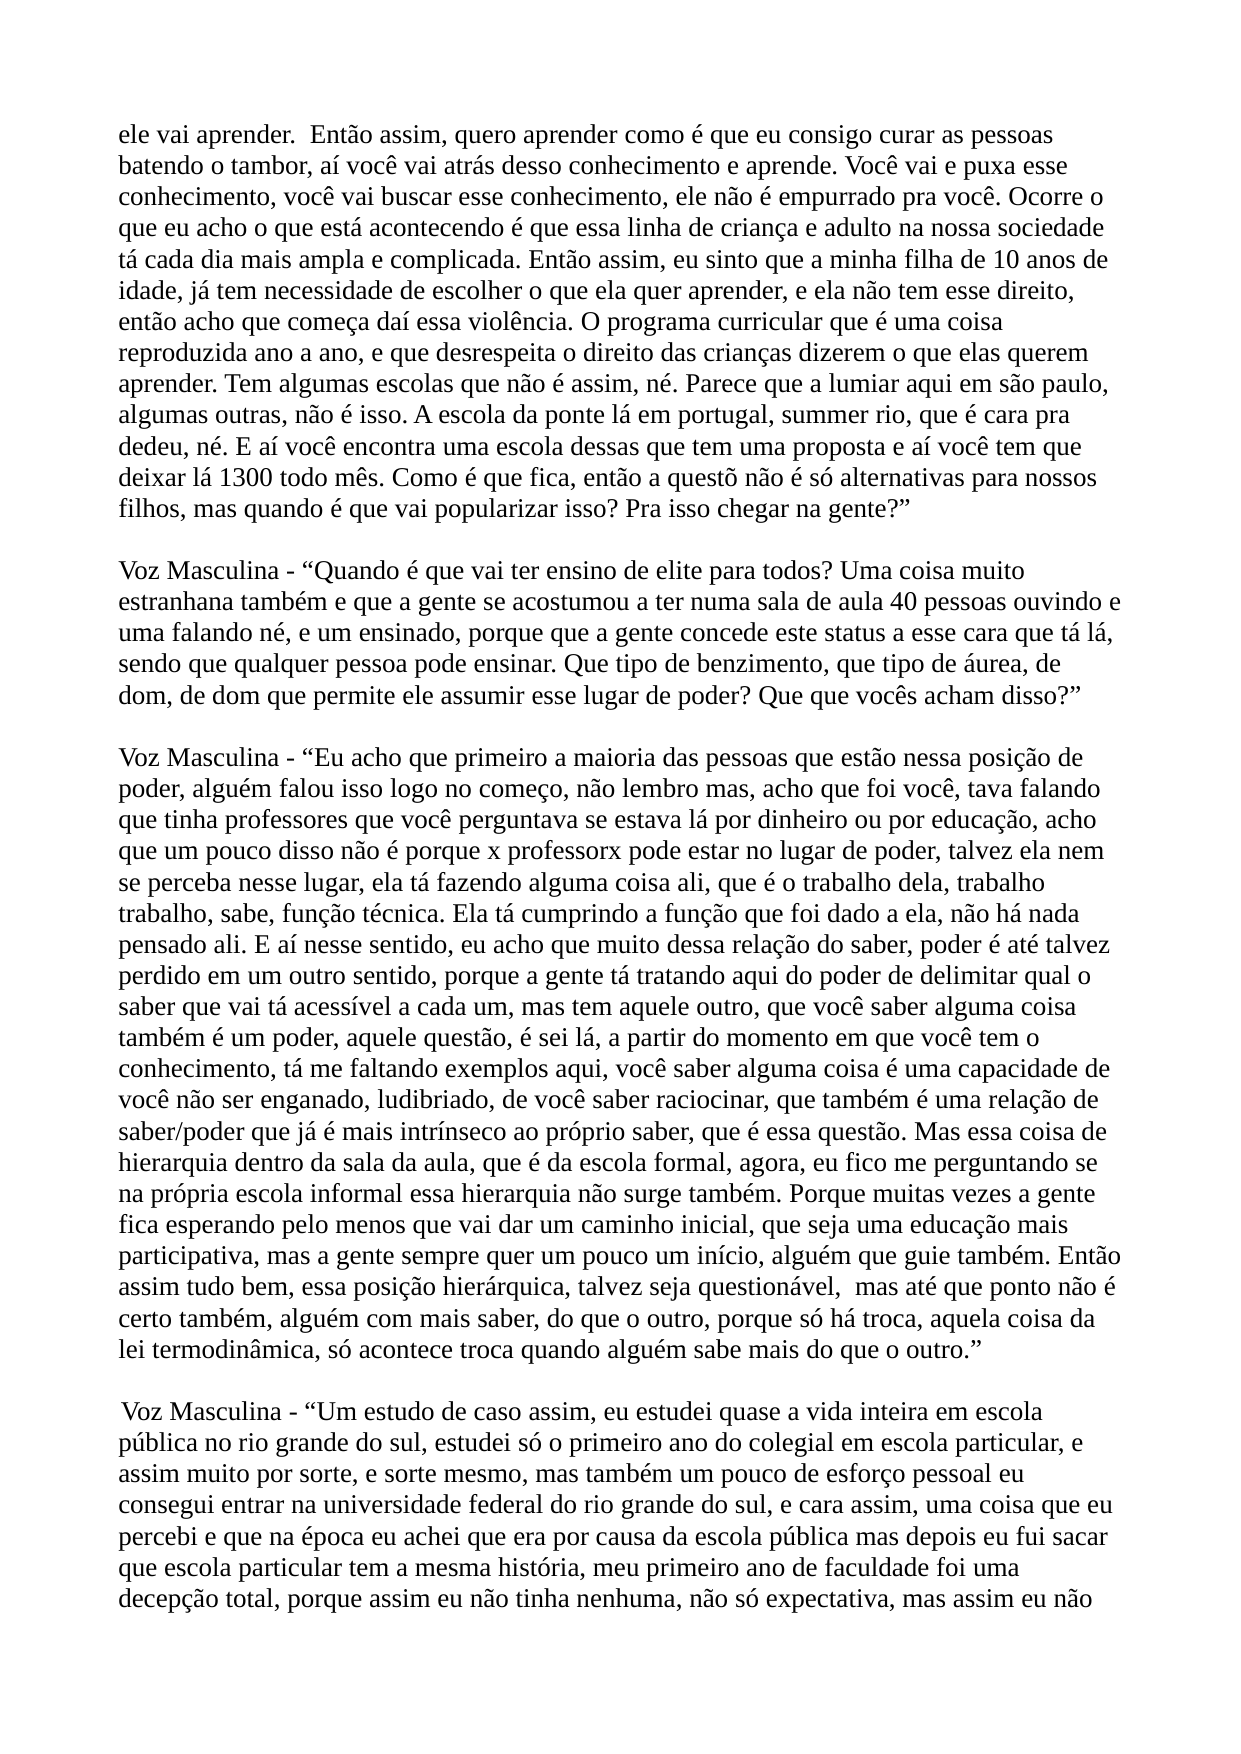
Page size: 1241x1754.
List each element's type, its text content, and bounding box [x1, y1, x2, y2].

text Voz Masculina - “Um estudo de caso assim, eu estudei quase a vida inteira em escola pública no rio grande do sul, estudei só o primeiro ano do colegial em escola particular, e assim muito por sorte, e sorte mesmo, mas também um pouco de esforço pessoal eu consegui entrar na universidade federal do rio grande do sul, e cara assim, uma coisa que eu percebi e que na época eu achei que era por causa da escola pública mas depois eu fui sacar que escola particular tem a mesma história, meu primeiro ano de faculdade foi uma decepção total, porque assim eu não tinha nenhuma, não só expectativa, mas assim eu não [81, 1395, 1122, 1613]
list ele vai aprender. Então assim, quero aprender como é que eu consigo curar as pessoas batendo o tambor, aí você vai atrás desso conhecimento e aprende. Você vai e puxa esse conhecimento, você vai buscar esse conhecimento, ele não é empurrado pra você. Ocorre o que eu acho o que está acontecendo é que essa linha de criança e adulto na nossa sociedade tá cada dia mais ampla e complicada. Então assim, eu sinto que a minha filha de 10 anos de idade, já tem necessidade de escolher o que ela quer aprender, e ela não tem esse direito, então acho que começa daí essa violência. O programa curricular que é uma coisa reproduzida ano a ano, e que desrespeita o direito das crianças dizerem o que elas querem aprender. Tem algumas escolas que não é assim, né. Parece que a lumiar aqui em são paulo, algumas outras, não é isso. A escola da ponte lá em portugal, summer rio, que é cara pra dedeu, né. E aí você encontra uma escola dessas que tem uma proposta e aí você tem que deixar lá 1300 todo mês. Como é que fica, então a questõ não é só alternativas para nossos filhos, mas quando é que vai popularizar isso? Pra isso chegar na gente?” [81, 118, 1122, 523]
list Voz Masculina - “Eu acho que primeiro a maioria das pessoas que estão nessa posição de poder, alguém falou isso logo no começo, não lembro mas, acho que foi você, tava falando que tinha professores que você perguntava se estava lá por dinheiro ou por educação, acho que um pouco disso não é porque x professorx pode estar no lugar de poder, talvez ela nem se perceba nesse lugar, ela tá fazendo alguma coisa ali, que é o trabalho dela, trabalho trabalho, sabe, função técnica. Ela tá cumprindo a função que foi dado a ela, não há nada pensado ali. E aí nesse sentido, eu acho que muito dessa relação do saber, poder é até talvez perdido em um outro sentido, porque a gente tá tratando aqui do poder de delimitar qual o saber que vai tá acessível a cada um, mas tem aquele outro, que você saber alguma coisa também é um poder, aquele questão, é sei lá, a partir do momento em que você tem o conhecimento, tá me faltando exemplos aqui, você saber alguma coisa é uma capacidade de você não ser enganado, ludibriado, de você saber raciocinar, que também é uma relação de saber/poder que já é mais intrínseco ao próprio saber, que é essa questão. Mas essa coisa de hierarquia dentro da sala da aula, que é da escola formal, agora, eu fico me perguntando se na própria escola informal essa hierarquia não surge também. Porque muitas vezes a gente fica esperando pelo menos que vai dar um caminho inicial, que seja uma educação mais participativa, mas a gente sempre quer um pouco um início, alguém que guie também. Então assim tudo bem, essa posição hierárquica, talvez seja questionável, mas até que ponto não é certo também, alguém com mais saber, do que o outro, porque só há troca, aquela coisa da lei termodinâmica, só acontece troca quando alguém sabe mais do que o outro.” [81, 741, 1122, 1364]
list Voz Masculina - “Quando é que vai ter ensino de elite para todos? Uma coisa muito estranhana também e que a gente se acostumou a ter numa sala de aula 40 pessoas ouvindo e uma falando né, e um ensinado, porque que a gente concede este status a esse cara que tá lá, sendo que qualquer pessoa pode ensinar. Que tipo de benzimento, que tipo de áurea, de dom, de dom que permite ele assumir esse lugar de poder? Que que vocês acham disso?” [81, 554, 1122, 710]
